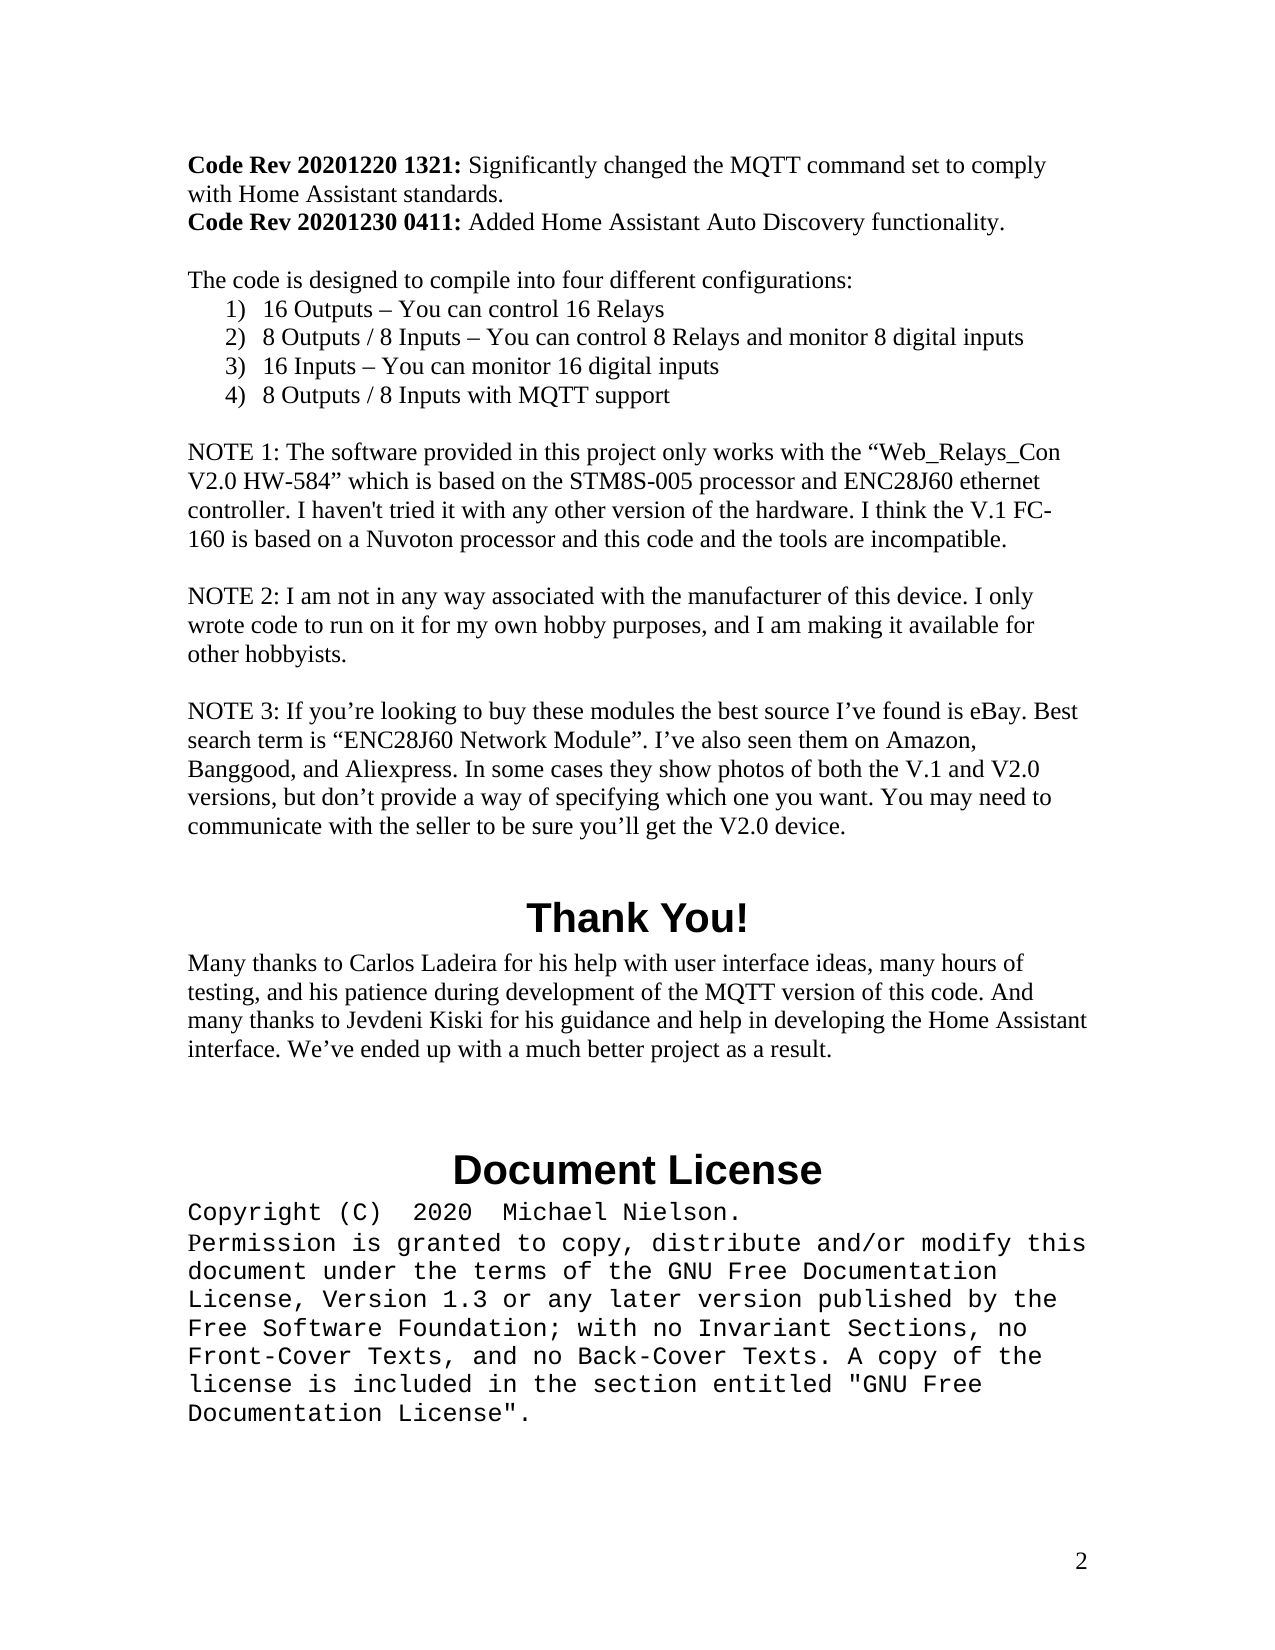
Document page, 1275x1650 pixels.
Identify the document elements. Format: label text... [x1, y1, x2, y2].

text Copyright (C) 2020 Michael Nielson. Permission is granted to copy, distribute and/or modify this document under the terms of the GNU Free Documentation License, Version 1.3 or any later version published by the Free Software Foundation; with no Invariant Sections, no Front-Cover Texts, and no Back-Cover Texts. A copy of the license is included in the section entitled "GNU Free Documentation License". [187, 1199, 1087, 1429]
text Many thanks to Carlos Ladeira for his help with user interface ideas, many hours of testing, and his patience during development of the MQTT version of this code. And many thanks to Jevdeni Kiski for his guidance and help in developing the Home Assistant interface. We’ve ended up with a much better project as a result. [187, 948, 1087, 1063]
list 16 Inputs – You can monitor 16 digital inputs [225, 351, 1087, 380]
list 16 Outputs – You can control 16 Relays [225, 294, 1087, 322]
text Code Rev 20201230 0411: Added Home Assistant Auto Discovery functionality. [187, 207, 1087, 236]
text NOTE 2: I am not in any way associated with the manufacturer of this device. I only wrote code to run on it for my own hobby purposes, and I am making it available for other hobbyists. [187, 581, 1087, 667]
text NOTE 1: The software provided in this project only works with the “Web_Relays_Con V2.0 HW-584” which is based on the STM8S-005 processor and ENC28J60 ethernet controller. I haven't tried it with any other version of the hardware. I think the V.1 FC-160 is based on a Nuvoton processor and this code and the tools are incompatible. [187, 437, 1087, 552]
subtitle Document License [187, 1145, 1087, 1193]
subtitle Thank You! [187, 894, 1087, 942]
text NOTE 3: If you’re looking to buy these modules the best source I’ve found is eBay. Best search term is “ENC28J60 Network Module”. I’ve also seen them on Amazon, Banggood, and Aliexpress. In some cases they show photos of both the V.1 and V2.0 versions, but don’t provide a way of specifying which one you want. You may need to communicate with the seller to be sure you’ll get the V2.0 device. [187, 696, 1087, 840]
list 8 Outputs / 8 Inputs – You can control 8 Relays and monitor 8 digital inputs [225, 322, 1087, 351]
text Code Rev 20201220 1321: Significantly changed the MQTT command set to comply with Home Assistant standards. [187, 150, 1087, 207]
text The code is designed to compile into four different configurations: [187, 265, 1087, 294]
list 8 Outputs / 8 Inputs with MQTT support [225, 380, 1087, 409]
